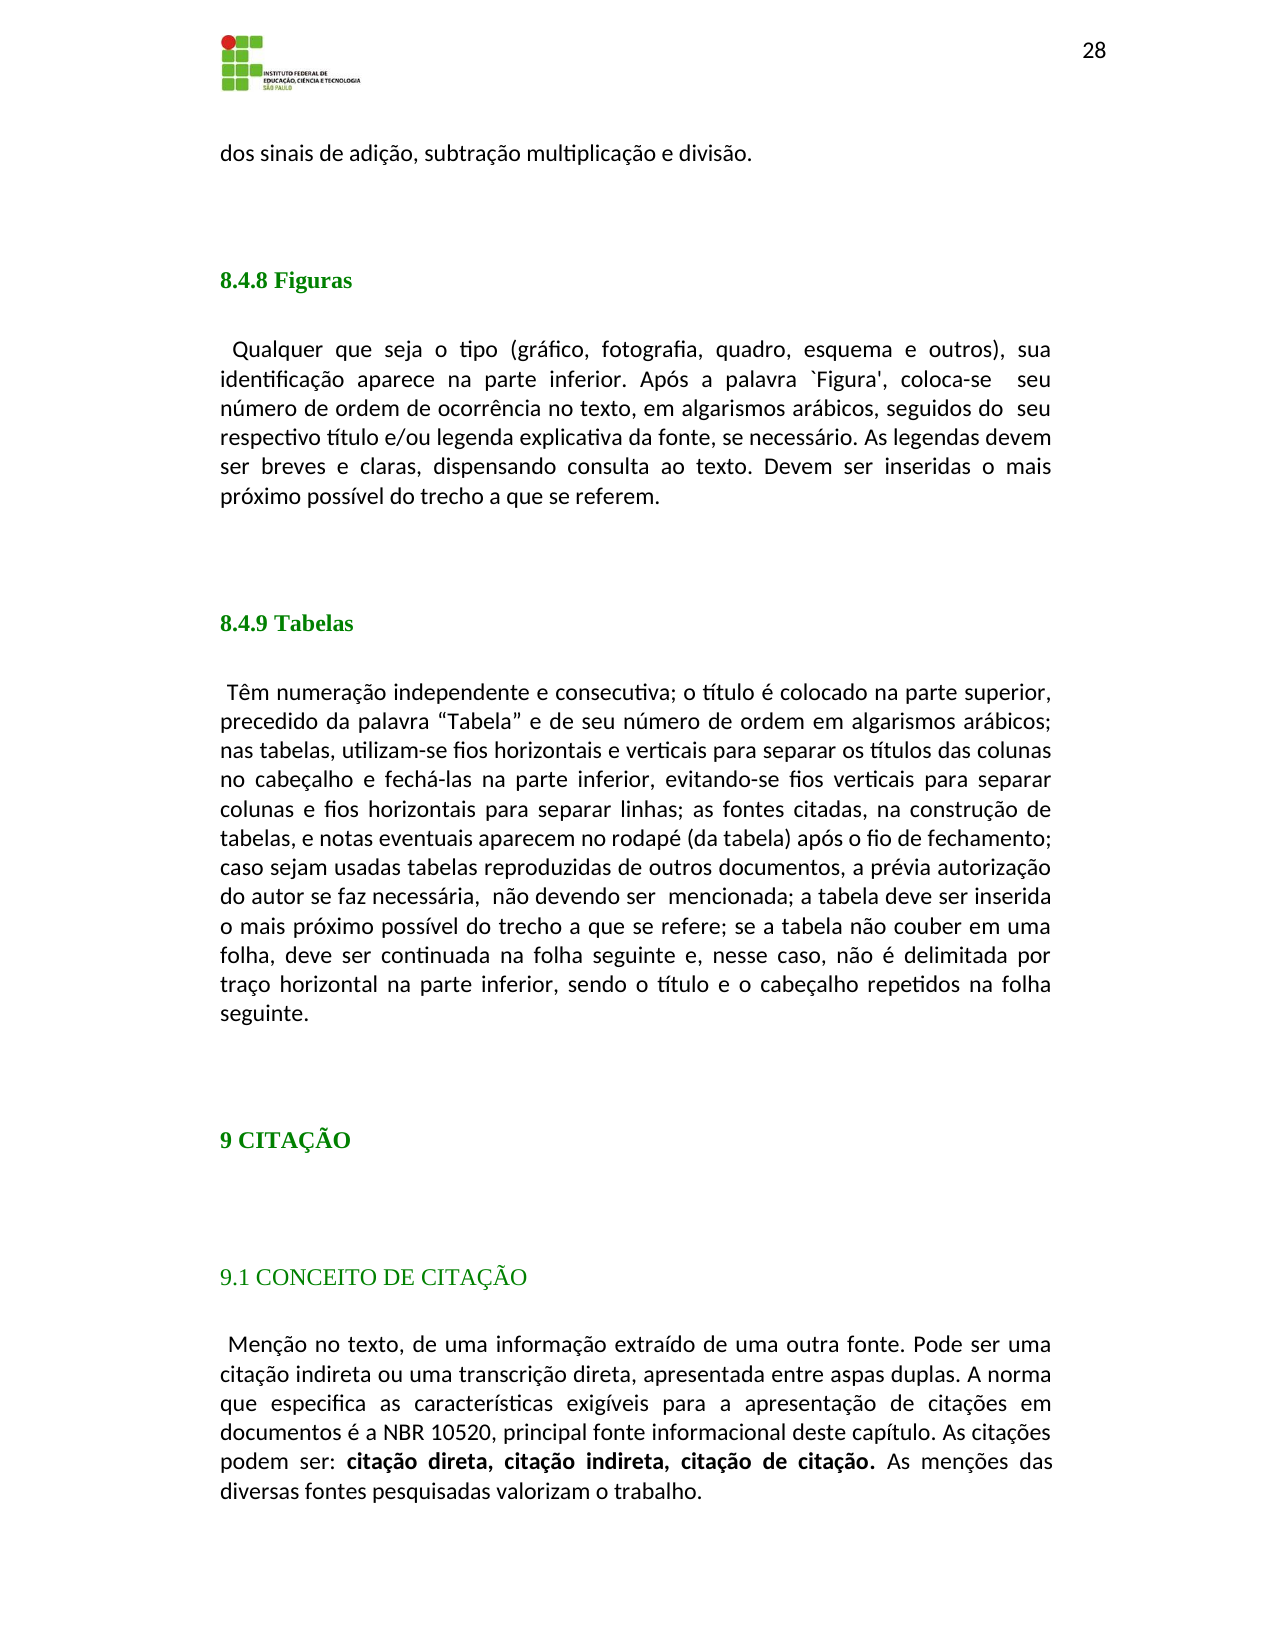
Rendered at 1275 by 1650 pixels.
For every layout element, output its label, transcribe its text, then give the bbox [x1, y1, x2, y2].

text dos sinais de adição, subtração multiplicação e divisão. [220, 138, 1053, 168]
text Têm numeração independente e consecutiva; o título é colocado na parte superior, precedido da palavra “Tabela” e de seu número de ordem em algarismos arábicos; nas tabelas, utilizam-se fios horizontais e verticais para separar os títulos das colunas no cabeçalho e fechá-las na parte inferior, evitando-se fios verticais para separar colunas e fios horizontais para separar linhas; as fontes citadas, na construção de tabelas, e notas eventuais aparecem no rodapé (da tabela) após o fio de fechamento; caso sejam usadas tabelas reproduzidas de outros documentos, a prévia autorização do autor se faz necessária, não devendo ser mencionada; a tabela deve ser inserida o mais próximo possível do trecho a que se refere; se a tabela não couber em uma folha, deve ser continuada na folha seguinte e, nesse caso, não é delimitada por traço horizontal na parte inferior, sendo o título e o cabeçalho repetidos na folha seguinte. [220, 677, 1053, 1028]
subtitle 8.4.9 Tabelas [220, 609, 1054, 636]
subtitle 9.1 CONCEITO DE CITAÇÃO [220, 1263, 1054, 1291]
subtitle 9 CITAÇÃO [220, 1126, 1054, 1154]
subtitle 8.4.8 Figuras [220, 267, 1054, 294]
text Menção no texto, de uma informação extraído de uma outra fonte. Pode ser uma citação indireta ou uma transcrição direta, apresentada entre aspas duplas. A norma que especifica as características exigíveis para a apresentação de citações em documentos é a NBR 10520, principal fonte informacional deste capítulo. As citações podem ser: citação direta, citação indireta, citação de citação. As menções das diversas fontes pesquisadas valorizam o trabalho. [220, 1329, 1053, 1505]
picture [220, 35, 362, 92]
text Qualquer que seja o tipo (gráfico, fotografia, quadro, esquema e outros), sua identificação aparece na parte inferior. Após a palavra `Figura', coloca-se seu número de ordem de ocorrência no texto, em algarismos arábicos, seguidos do seu respectivo título e/ou legenda explicativa da fonte, se necessário. As legendas devem ser breves e claras, dispensando consulta ao texto. Devem ser inseridas o mais próximo possível do trecho a que se referem. [220, 334, 1053, 510]
